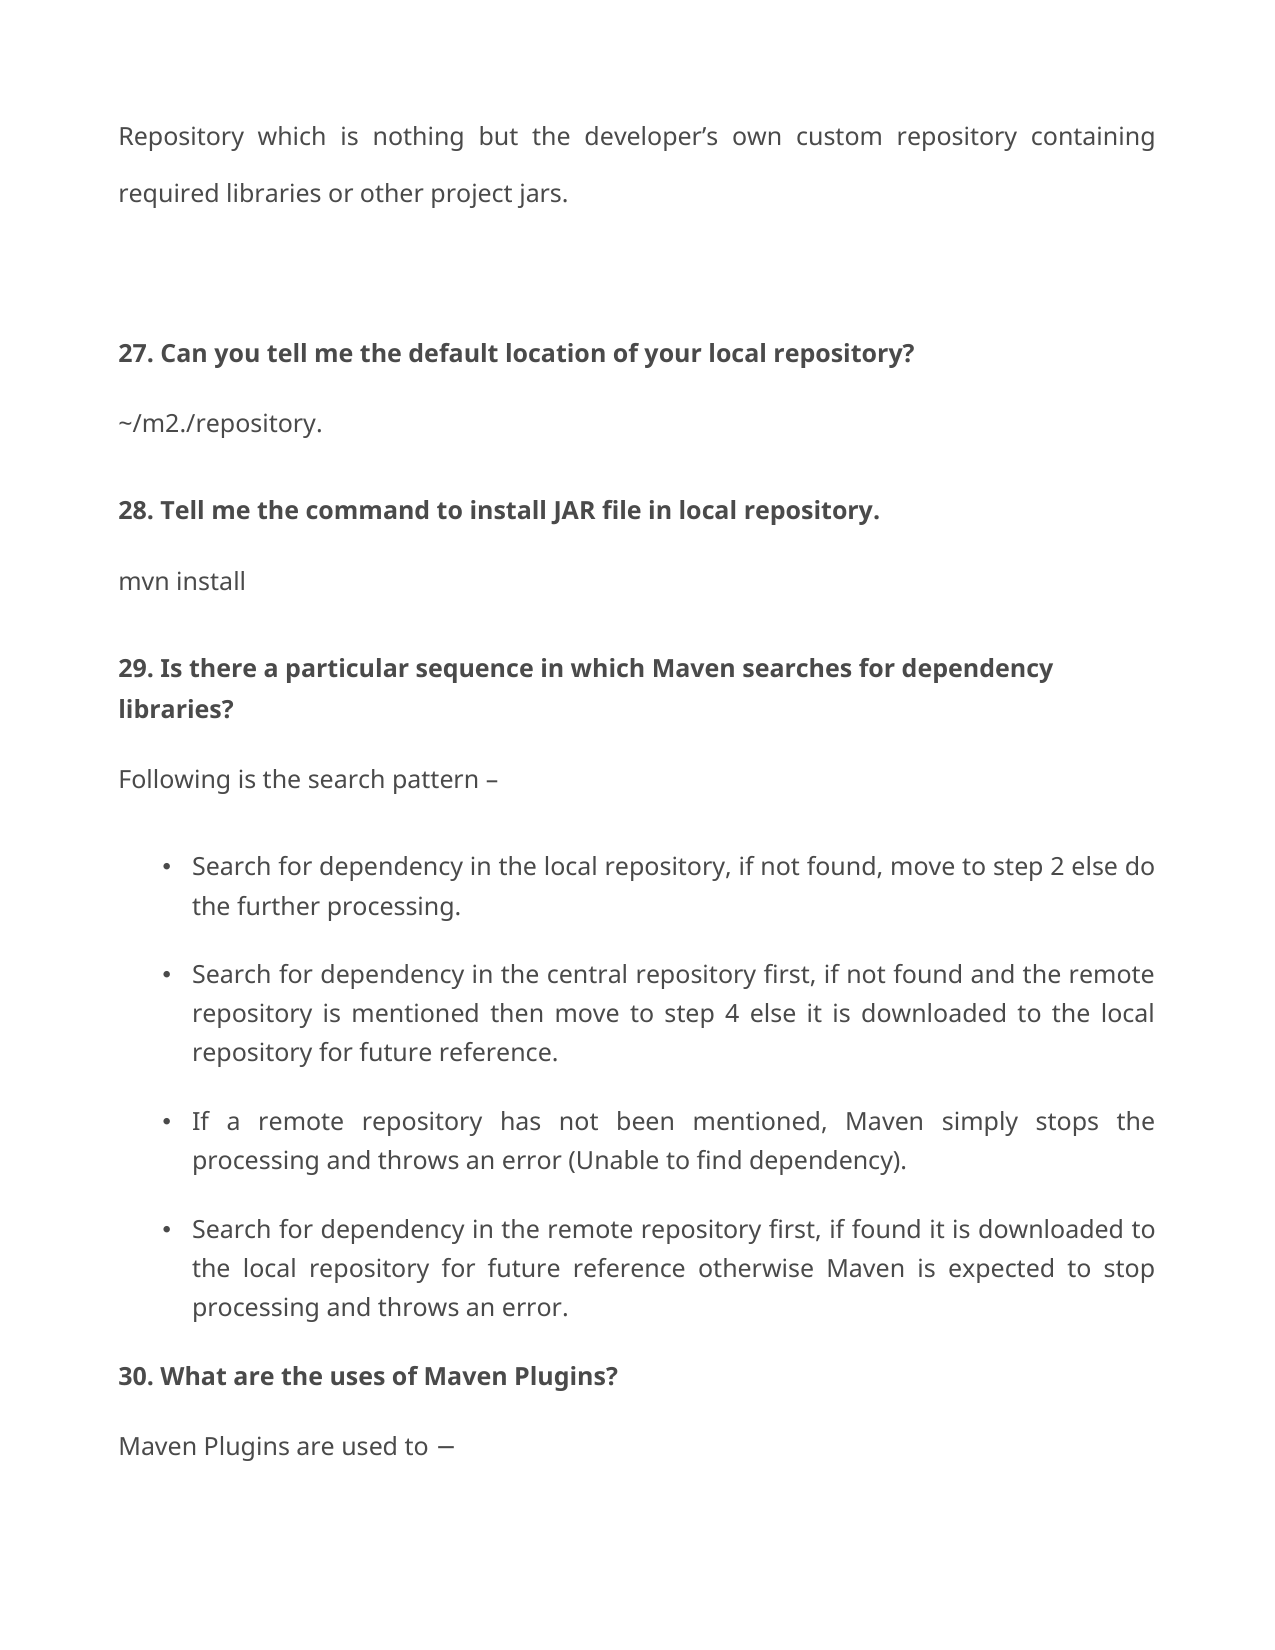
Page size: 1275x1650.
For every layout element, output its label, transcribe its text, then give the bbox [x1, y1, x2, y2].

text Repository which is nothing but the developer’s own custom repository containing required libraries or other project jars. [118, 118, 1157, 210]
list If a remote repository has not been mentioned, Maven simply stops the processing and throws an error (Unable to find dependency). [162, 1104, 1157, 1177]
subtitle 27. Can you tell me the default location of your local repository? [118, 335, 1157, 369]
text mvn install [118, 563, 1157, 597]
list Search for dependency in the remote repository first, if found it is downloaded to the local repository for future reference otherwise Maven is expected to stop processing and throws an error. [162, 1212, 1157, 1324]
list Search for dependency in the central repository first, if not found and the remote repository is mentioned then move to step 4 else it is downloaded to the local repository for future reference. [162, 957, 1157, 1069]
subtitle 29. Is there a particular sequence in which Maven searches for dependency libraries? [118, 651, 1157, 725]
subtitle 28. Tell me the command to install JAR file in local repository. [118, 493, 1157, 527]
list Search for dependency in the local repository, if not found, move to step 2 else do the further processing. [162, 849, 1157, 922]
text Maven Plugins are used to − [118, 1429, 1157, 1463]
subtitle 30. What are the uses of Maven Plugins? [118, 1358, 1157, 1393]
text ~/m2./repository. [118, 406, 1157, 440]
text Following is the search pattern – [118, 762, 1157, 796]
